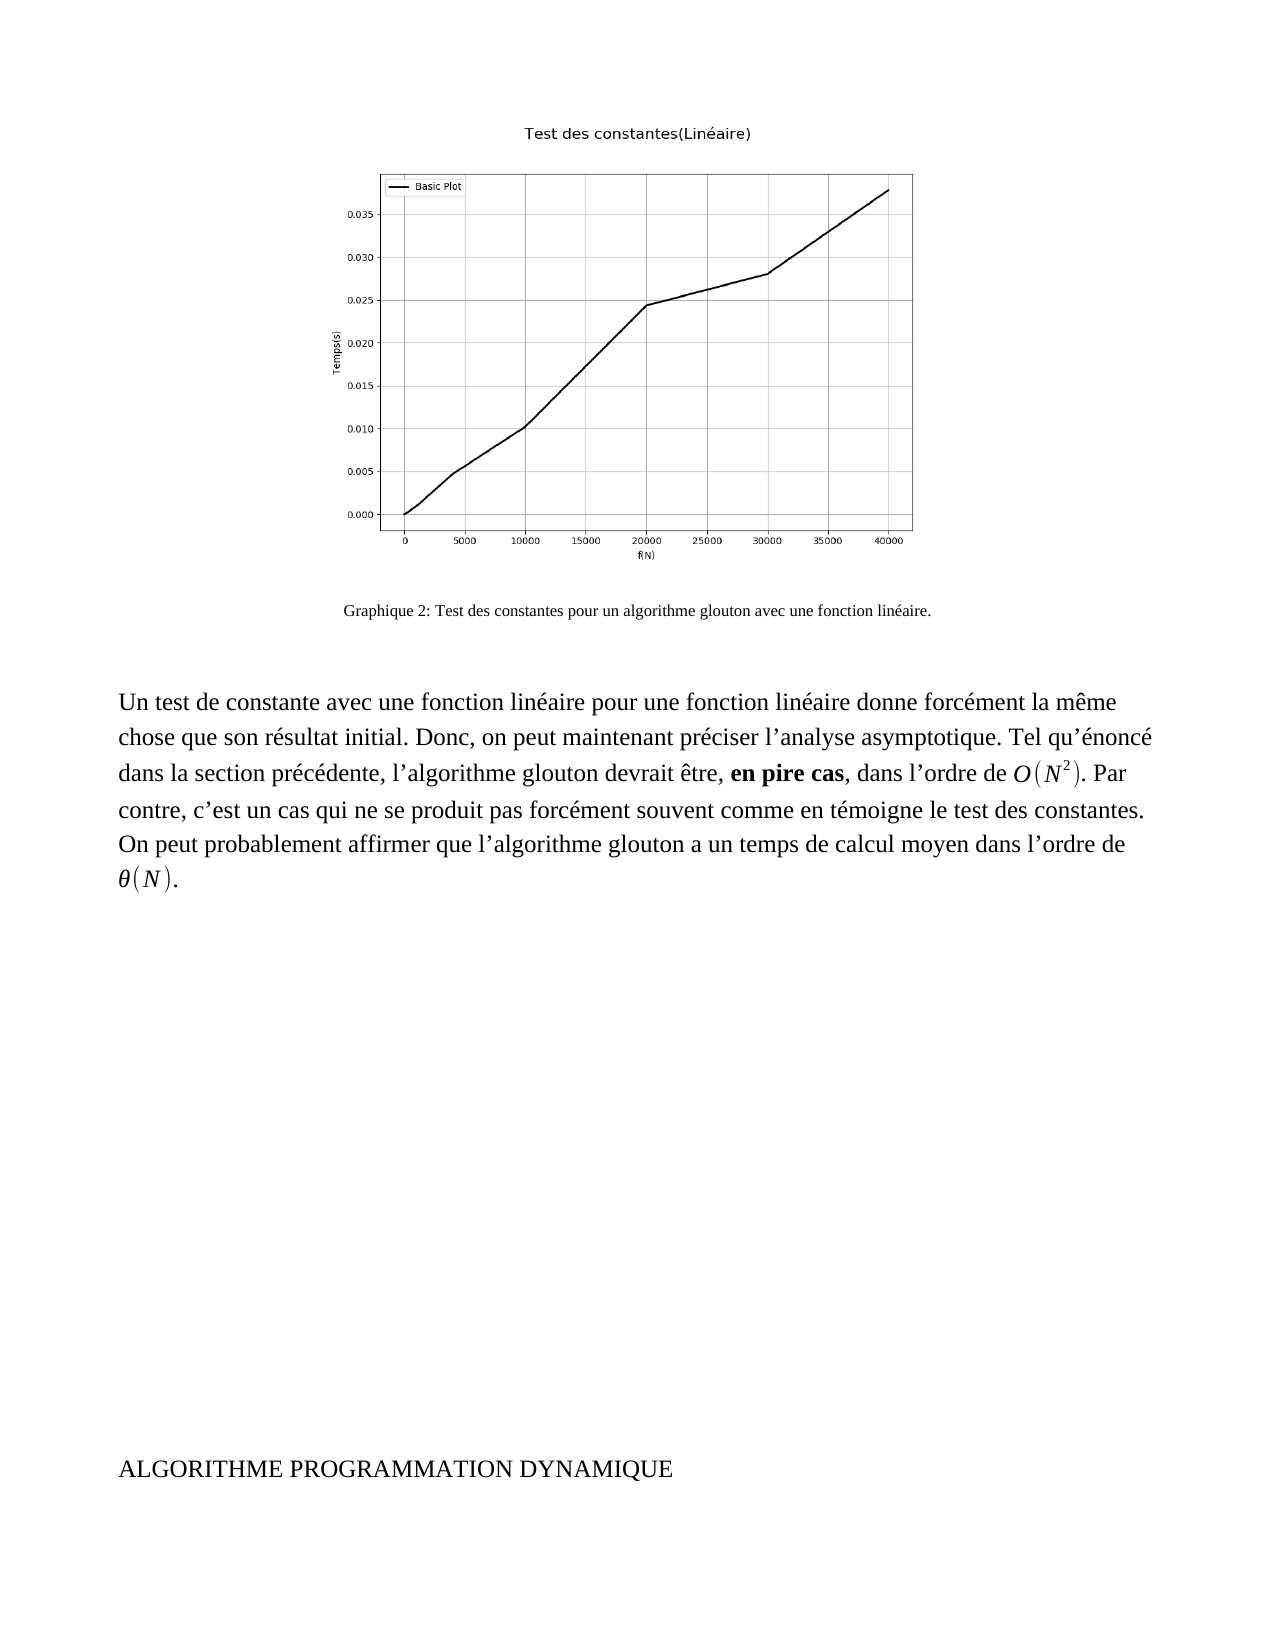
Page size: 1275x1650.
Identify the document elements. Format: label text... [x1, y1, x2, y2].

text Graphique 2: Test des constantes pour un algorithme glouton avec une fonction linéaire. [118, 601, 1157, 620]
picture [294, 118, 981, 581]
text Un test de constante avec une fonction linéaire pour une fonction linéaire donne forcément la même chose que son résultat initial. Donc, on peut maintenant préciser l’analyse asymptotique. Tel qu’énoncé dans la section précédente, l’algorithme glouton devrait être, en pire cas, dans l’ordre de . Par contre, c’est un cas qui ne se produit pas forcément souvent comme en témoigne le test des constantes. On peut probablement affirmer que l’algorithme glouton a un temps de calcul moyen dans l’ordre de . [118, 687, 1157, 894]
text ALGORITHME PROGRAMMATION DYNAMIQUE [118, 1454, 1157, 1483]
